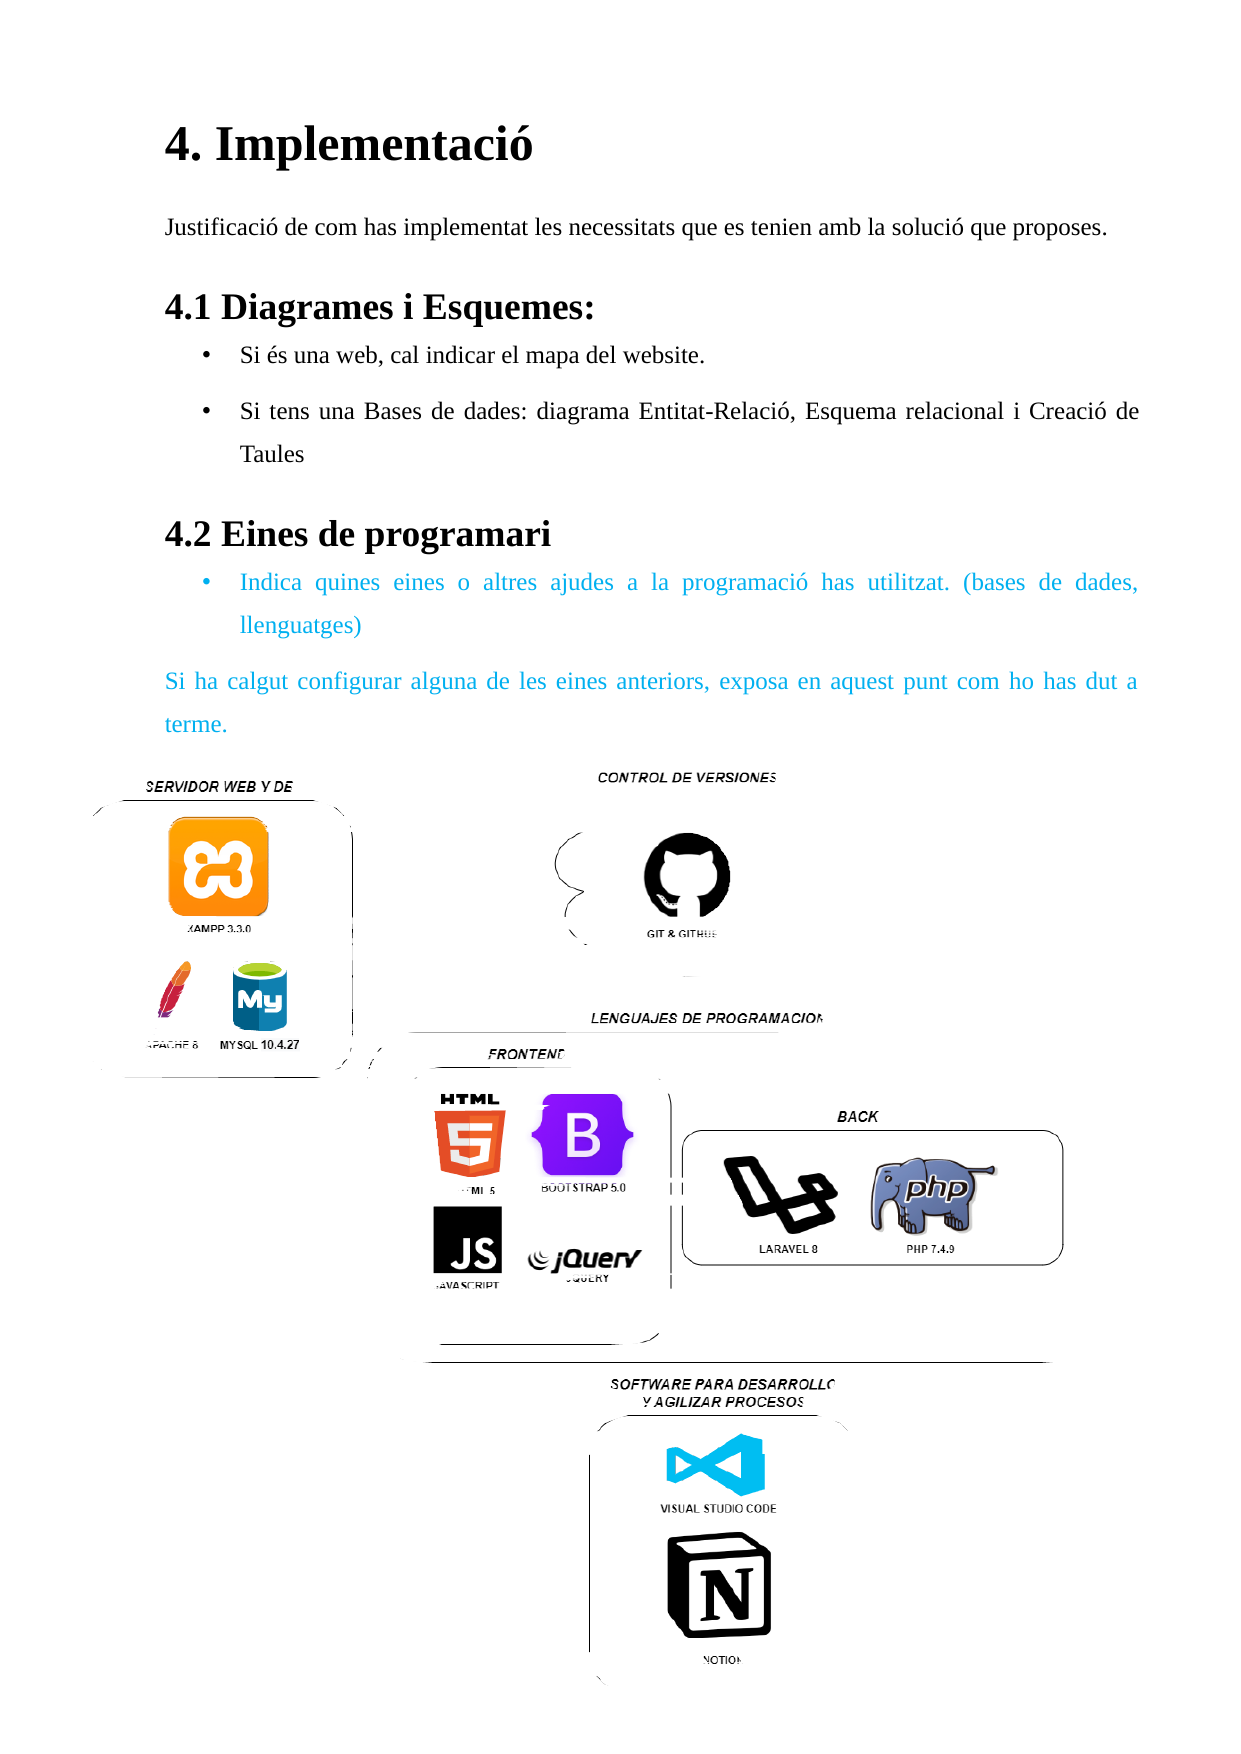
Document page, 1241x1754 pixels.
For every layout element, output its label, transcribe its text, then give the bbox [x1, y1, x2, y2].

text Si ha calgut configurar alguna de les eines anteriors, exposa en aquest punt com ho has dut a terme. [164, 666, 1140, 738]
subtitle 4. Implementació [164, 113, 1140, 171]
subtitle 4.2 Eines de programari [164, 511, 1140, 554]
list Si és una web, cal indicar el mapa del website. [202, 340, 1140, 369]
list Indica quines eines o altres ajudes a la programació has utilitzat. (bases de dades, llenguatges) [202, 567, 1140, 639]
text Justificació de com has implementat les necessitats que es tenien amb la solució que proposes. [164, 212, 1128, 241]
list Si tens una Bases de dades: diagrama Entitat-Relació, Esquema relacional i Creació de Taules [202, 396, 1140, 468]
subtitle 4.1 Diagrames i Esquemes: [164, 285, 1140, 328]
